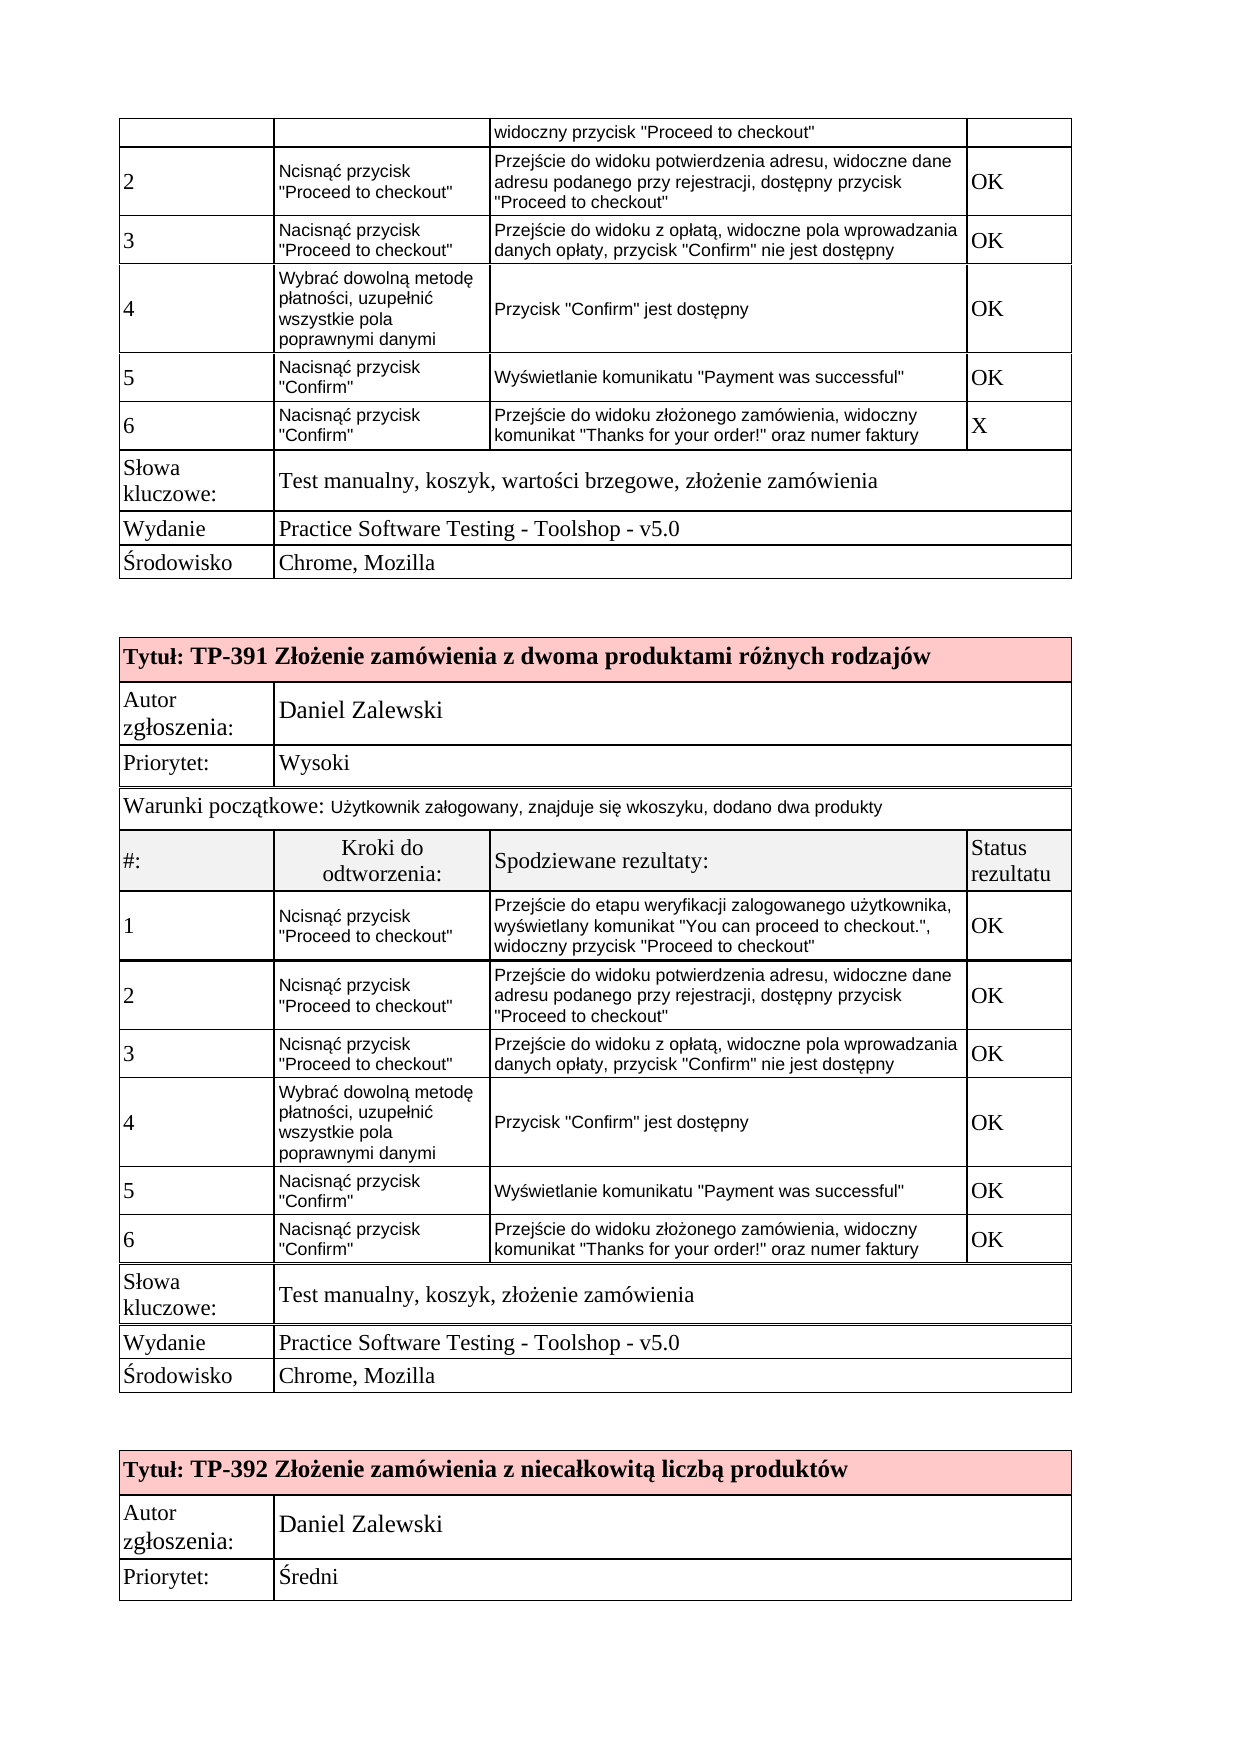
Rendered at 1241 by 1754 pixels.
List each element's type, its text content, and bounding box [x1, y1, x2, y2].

table_cell [968, 119, 1071, 146]
table_cell Ncisnąć przycisk "Proceed to checkout" [275, 892, 489, 959]
table_cell Przycisk "Confirm" jest dostępny [491, 265, 966, 352]
table_cell Nacisnąć przycisk "Confirm" [275, 1215, 489, 1262]
table_cell Daniel Zalewski [275, 683, 1071, 744]
table_cell OK [968, 265, 1071, 352]
table_cell Przejście do widoku z opłatą, widoczne pola wprowadzania danych opłaty, przycisk "Confirm" nie jest dostępny [491, 216, 966, 263]
table_cell Nacisnąć przycisk "Confirm" [275, 402, 489, 449]
table_cell Daniel Zalewski [275, 1496, 1071, 1558]
table_cell Przejście do widoku złożonego zamówienia, widoczny komunikat "Thanks for your order!" oraz numer faktury [491, 1215, 966, 1262]
table_cell Wysoki [275, 746, 1071, 786]
table_cell Chrome, Mozilla [275, 546, 1071, 578]
table_cell OK [968, 962, 1071, 1029]
table_cell Przejście do widoku potwierdzenia adresu, widoczne dane adresu podanego przy rejestracji, dostępny przycisk "Proceed to checkout" [491, 962, 966, 1029]
table_cell Środowisko [120, 1359, 273, 1392]
table_cell Przejście do widoku z opłatą, widoczne pola wprowadzania danych opłaty, przycisk "Confirm" nie jest dostępny [491, 1030, 966, 1077]
table_cell Nacisnąć przycisk "Proceed to checkout" [275, 216, 489, 263]
table_cell Chrome, Mozilla [275, 1359, 1071, 1392]
table_cell X [968, 402, 1071, 449]
table_cell OK [968, 148, 1071, 215]
table_cell Wybrać dowolną metodę płatności, uzupełnić wszystkie pola poprawnymi danymi [275, 265, 489, 352]
table_header Tytuł: TP-391 Złożenie zamówienia z dwoma produktami różnych rodzajów [120, 638, 1071, 681]
table_cell 2 [120, 148, 273, 215]
table_cell Środowisko [120, 546, 273, 578]
table_cell Przejście do widoku potwierdzenia adresu, widoczne dane adresu podanego przy rejestracji, dostępny przycisk "Proceed to checkout" [491, 148, 966, 215]
table_cell Spodziewane rezultaty: [491, 831, 966, 890]
table_cell Priorytet: [120, 746, 273, 786]
table_cell 1 [120, 892, 273, 959]
table_cell 4 [120, 265, 273, 352]
table_cell 3 [120, 216, 273, 263]
table_cell Wydanie [120, 1326, 273, 1358]
table_cell Ncisnąć przycisk "Proceed to checkout" [275, 1030, 489, 1077]
table_header Tytuł: TP-392 Złożenie zamówienia z niecałkowitą liczbą produktów [120, 1451, 1071, 1494]
table_cell 4 [120, 1078, 273, 1166]
table_cell Słowa kluczowe: [120, 1265, 273, 1323]
table_cell OK [968, 1215, 1071, 1262]
table_cell 6 [120, 402, 273, 449]
table_cell Słowa kluczowe: [120, 451, 273, 510]
table_cell Wyświetlanie komunikatu "Payment was successful" [491, 354, 966, 401]
table_cell 5 [120, 354, 273, 401]
table_cell Nacisnąć przycisk "Confirm" [275, 1167, 489, 1214]
table_cell 6 [120, 1215, 273, 1262]
table_cell [275, 119, 489, 146]
table_cell Warunki początkowe: Użytkownik załogowany, znajduje się wkoszyku, dodano dwa produkty [120, 789, 1071, 829]
table_cell Wyświetlanie komunikatu "Payment was successful" [491, 1167, 966, 1214]
table_cell Przycisk "Confirm" jest dostępny [491, 1078, 966, 1166]
table_cell OK [968, 216, 1071, 263]
table_cell Ncisnąć przycisk "Proceed to checkout" [275, 148, 489, 215]
table_cell Practice Software Testing - Toolshop - v5.0 [275, 512, 1071, 544]
table_cell Autor zgłoszenia: [120, 1496, 273, 1558]
table_cell OK [968, 1030, 1071, 1077]
table_cell Ncisnąć przycisk "Proceed to checkout" [275, 962, 489, 1029]
table_cell Wybrać dowolną metodę płatności, uzupełnić wszystkie pola poprawnymi danymi [275, 1078, 489, 1166]
table_cell OK [968, 354, 1071, 401]
table_cell OK [968, 1167, 1071, 1214]
table_cell Kroki do odtworzenia: [275, 831, 489, 890]
table_cell Przejście do etapu weryfikacji zalogowanego użytkownika, wyświetlany komunikat "You can proceed to checkout.", widoczny przycisk "Proceed to checkout" [491, 892, 966, 959]
table_cell Practice Software Testing - Toolshop - v5.0 [275, 1326, 1071, 1358]
table_cell Test manualny, koszyk, złożenie zamówienia [275, 1265, 1071, 1323]
table_cell Status rezultatu [968, 831, 1071, 890]
table_cell OK [968, 1078, 1071, 1166]
table_cell Średni [275, 1560, 1071, 1600]
table_cell Wydanie [120, 512, 273, 544]
table_cell 2 [120, 962, 273, 1029]
table_cell [120, 119, 273, 146]
table_cell widoczny przycisk "Proceed to checkout" [491, 119, 966, 146]
table_cell Autor zgłoszenia: [120, 683, 273, 744]
table_cell Test manualny, koszyk, wartości brzegowe, złożenie zamówienia [275, 451, 1071, 510]
table_cell #: [120, 831, 273, 890]
table_cell 5 [120, 1167, 273, 1214]
table_cell 3 [120, 1030, 273, 1077]
table_cell Przejście do widoku złożonego zamówienia, widoczny komunikat "Thanks for your order!" oraz numer faktury [491, 402, 966, 449]
table_cell Priorytet: [120, 1560, 273, 1600]
table_cell Nacisnąć przycisk "Confirm" [275, 354, 489, 401]
table_cell OK [968, 892, 1071, 959]
